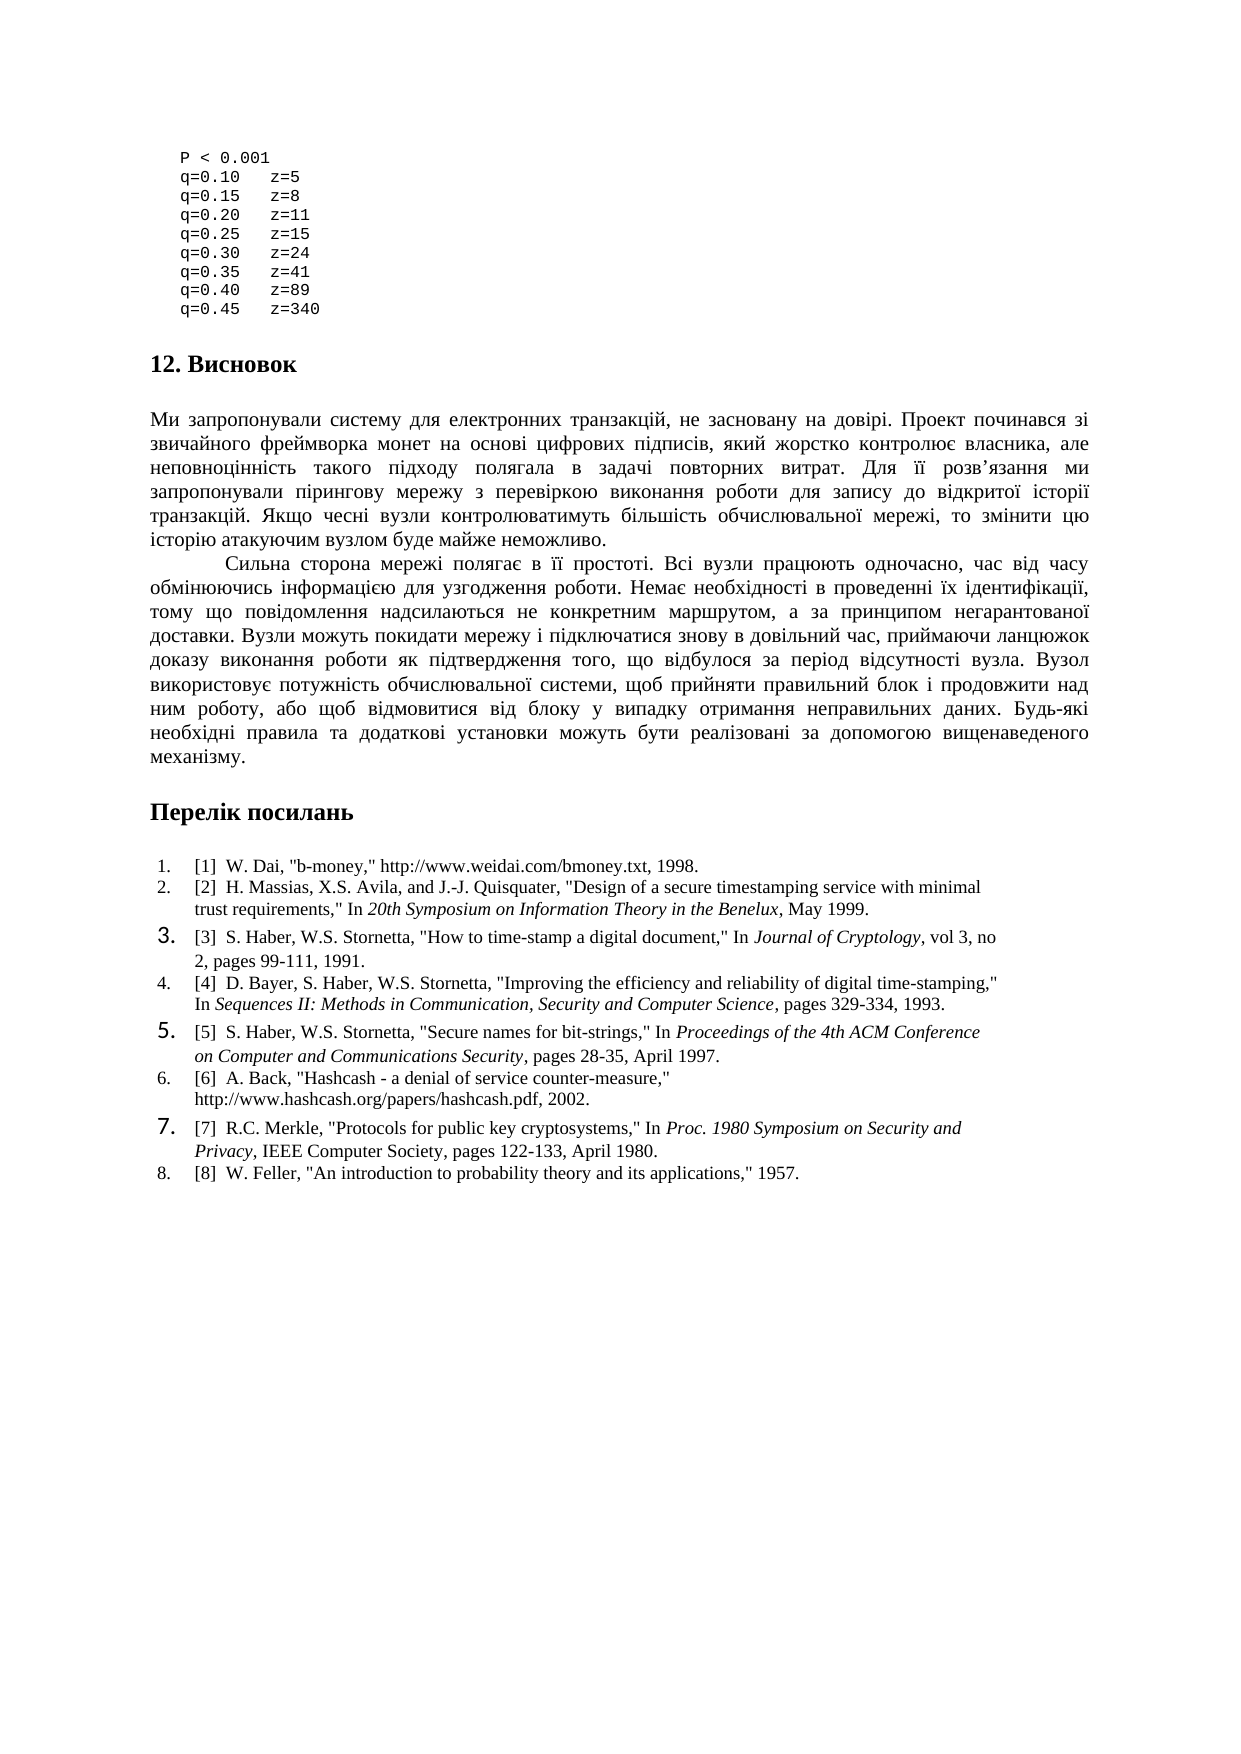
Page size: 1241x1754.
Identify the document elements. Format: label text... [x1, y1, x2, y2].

text q=0.30 z=24 [150, 244, 1090, 263]
text 2, pages 99-111, 1991. [194, 950, 1090, 972]
text on Computer and Communications Security, pages 28-35, April 1997. [194, 1045, 1090, 1067]
text In Sequences II: Methods in Communication, Security and Computer Science, pages 329-334, 1993. [194, 993, 1090, 1015]
list [3] S. Haber, W.S. Stornetta, "How to time-stamp a digital document," In Journal of Cryptology, vol 3, no [157, 919, 1090, 950]
text P < 0.001 [150, 150, 1090, 169]
text q=0.25 z=15 [150, 225, 1090, 244]
text q=0.35 z=41 [150, 263, 1090, 282]
text Privacy, IEEE Computer Society, pages 122-133, April 1980. [194, 1140, 1090, 1162]
list [1] W. Dai, "b-money," http://www.weidai.com/bmoney.txt, 1998. [157, 855, 1090, 876]
list [5] S. Haber, W.S. Stornetta, "Secure names for bit-strings," In Proceedings of the 4th ACM Conference [157, 1015, 1090, 1045]
text q=0.40 z=89 [150, 282, 1090, 301]
text Сильна сторона мережі полягає в її простоті. Всі вузли працюють одночасно, час від часу обмінюючись інформацією для узгодження роботи. Немає необхідності в проведенні їх ідентифікації, тому що повідомлення надсилаються не конкретним маршрутом, а за принципом негарантованої доставки. Вузли можуть покидати мережу і підключатися знову в довільний час, приймаючи ланцюжок доказу виконання роботи як підтвердження того, що відбулося за період відсутності вузла. Вузол використовує потужність обчислювальної системи, щоб прийняти правильний блок і продовжити над ним роботу, або щоб відмовитися від блоку у випадку отримання неправильних даних. Будь-які необхідні правила та додаткові установки можуть бути реалізовані за допомогою вищенаведеного механізму. [150, 551, 1090, 768]
text q=0.15 z=8 [150, 188, 1090, 207]
list [6] A. Back, "Hashcash - a denial of service counter-measure," [157, 1067, 1090, 1088]
list [2] H. Massias, X.S. Avila, and J.-J. Quisquater, "Design of a secure timestamping service with minimal [157, 876, 1090, 898]
text trust requirements," In 20th Symposium on Information Theory in the Benelux, May 1999. [194, 898, 1090, 919]
list [8] W. Feller, "An introduction to probability theory and its applications," 1957. [157, 1162, 1090, 1183]
list [4] D. Bayer, S. Haber, W.S. Stornetta, "Improving the efficiency and reliability of digital time-stamping," [157, 972, 1090, 993]
text q=0.45 z=340 [150, 301, 1090, 320]
text http://www.hashcash.org/papers/hashcash.pdf, 2002. [194, 1088, 1090, 1110]
text Перелік посилань [150, 797, 1090, 826]
text 12. Висновок [150, 349, 1090, 378]
text Ми запропонували систему для електронних транзакцій, не засновану на довірі. Проект починався зі звичайного фреймворка монет на основі цифрових підписів, який жорстко контролює власника, але неповноцінність такого підходу полягала в задачі повторних витрат. Для її розв’язання ми запропонували пірингову мережу з перевіркою виконання роботи для запису до відкритої історії транзакцій. Якщо чесні вузли контролюватимуть більшість обчислювальної мережі, то змінити цю історію атакуючим вузлом буде майже неможливо. [150, 407, 1090, 551]
list [7] R.C. Merkle, "Protocols for public key cryptosystems," In Proc. 1980 Symposium on Security and [157, 1110, 1090, 1140]
text q=0.10 z=5 [150, 169, 1090, 188]
text q=0.20 z=11 [150, 207, 1090, 225]
